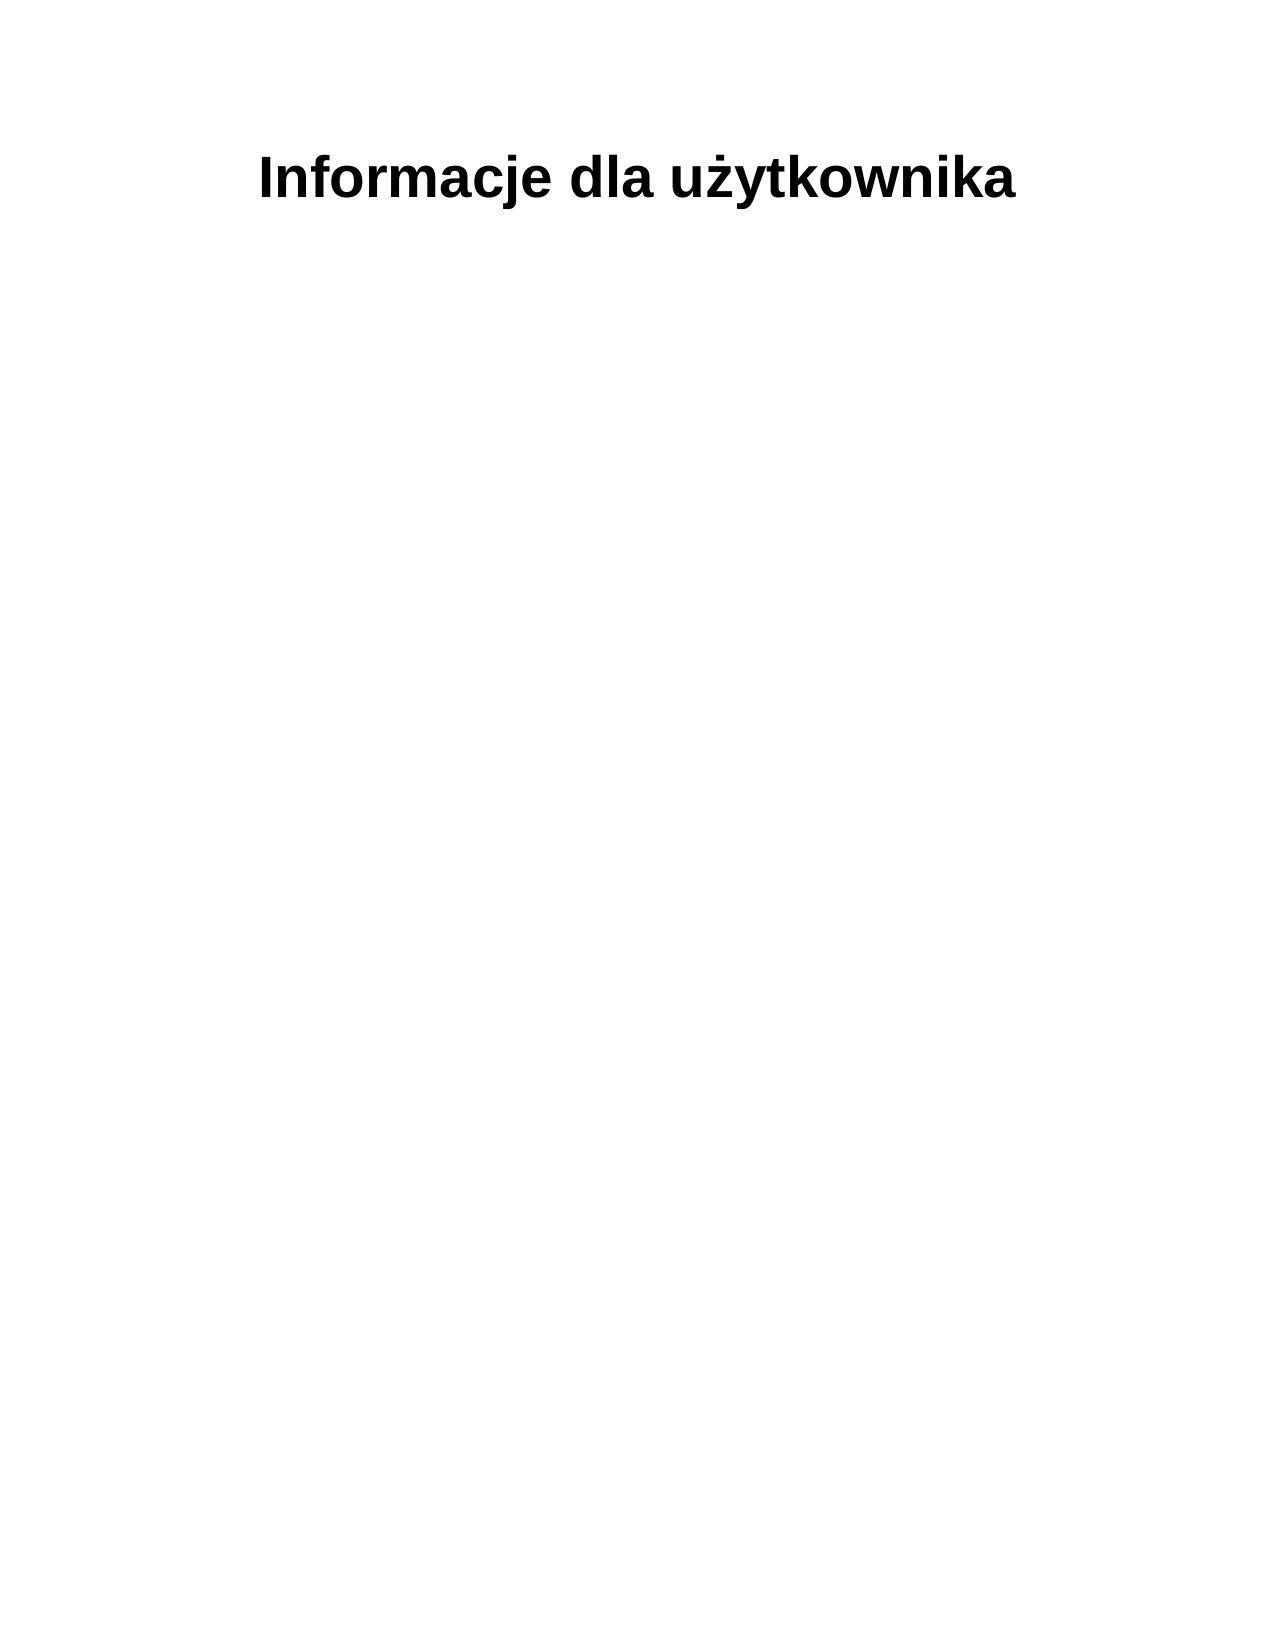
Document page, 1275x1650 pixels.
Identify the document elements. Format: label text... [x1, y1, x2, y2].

title Informacje dla użytkownika [118, 143, 1157, 210]
